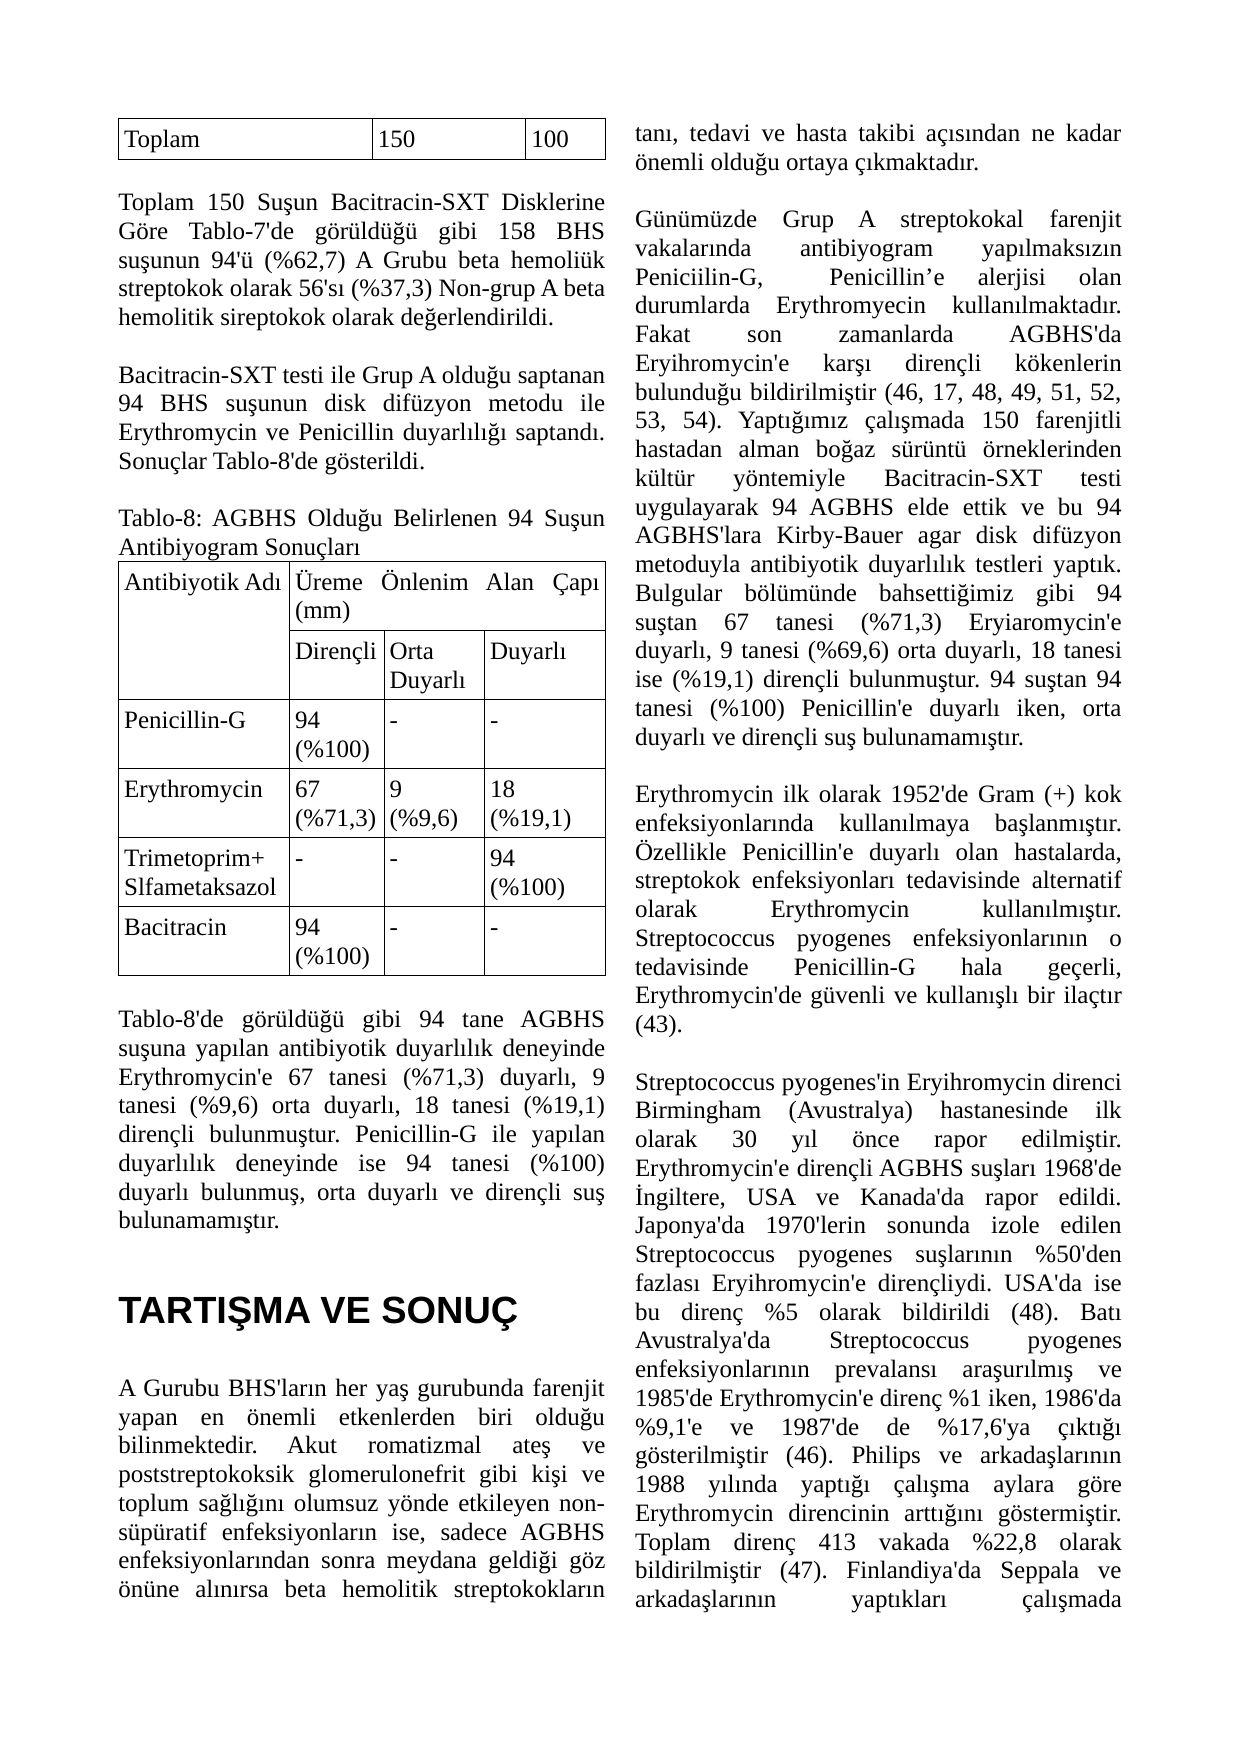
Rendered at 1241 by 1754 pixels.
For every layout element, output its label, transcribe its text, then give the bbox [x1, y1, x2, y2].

text A Gurubu BHS'ların her yaş gurubunda farenjit yapan en önemli etkenlerden biri olduğu bilinmektedir. Akut romatizmal ateş ve poststreptokoksik glomerulonefrit gibi kişi ve toplum sağlığını olumsuz yönde etkileyen non-süpüratif enfeksiyonların ise, sadece AGBHS enfeksiyonlarından sonra meydana geldiği göz önüne alınırsa beta hemolitik streptokokların [118, 1373, 605, 1603]
text Bacitracin-SXT testi ile Grup A olduğu saptanan 94 BHS suşunun disk difüzyon metodu ile Erythromycin ve Penicillin duyarlılığı saptandı. Sonuçlar Tablo-8'de gösterildi. [118, 360, 605, 475]
table_cell - [385, 838, 484, 906]
table_cell 94 (%100) [290, 700, 384, 768]
table_cell - [290, 838, 384, 906]
table_cell 100 [526, 119, 605, 158]
table_cell 94 (%100) [485, 838, 605, 906]
text Günümüzde Grup A streptokokal farenjit vakalarında antibiyogram yapılmaksızın Peniciilin-G, Penicillin’e alerjisi olan durumlarda Erythromyecin kullanılmaktadır. Fakat son zamanlarda AGBHS'da Eryihromycin'e karşı dirençli kökenlerin bulunduğu bildirilmiştir (46, 17, 48, 49, 51, 52, 53, 54). Yaptığımız çalışmada 150 farenjitli hastadan alman boğaz sürüntü örneklerinden kültür yöntemiyle Bacitracin-SXT testi uygulayarak 94 AGBHS elde ettik ve bu 94 AGBHS'lara Kirby-Bauer agar disk difüzyon metoduyla antibiyotik duyarlılık testleri yaptık. Bulgular bölümünde bahsettiğimiz gibi 94 suştan 67 tanesi (%71,3) Eryiaromycin'e duyarlı, 9 tanesi (%69,6) orta duyarlı, 18 tanesi ise (%19,1) dirençli bulunmuştur. 94 suştan 94 tanesi (%100) Penicillin'e duyarlı iken, orta duyarlı ve dirençli suş bulunamamıştır. [635, 204, 1122, 751]
table_header Üreme Önlenim Alan Çapı (mm) [290, 562, 605, 630]
table_cell - [485, 700, 605, 768]
text tanı, tedavi ve hasta takibi açısından ne kadar önemli olduğu ortaya çıkmaktadır. [635, 118, 1122, 176]
table_cell Erythromycin [119, 769, 289, 837]
table_cell 150 [373, 119, 525, 158]
text Toplam 150 Suşun Bacitracin-SXT Disklerine Göre Tablo-7'de görüldüğü gibi 158 BHS suşunun 94'ü (%62,7) A Grubu beta hemoliük streptokok olarak 56'sı (%37,3) Non-grup A beta hemolitik sireptokok olarak değerlendirildi. [118, 187, 605, 331]
table_cell 18 (%19,1) [485, 769, 605, 837]
table_cell - [385, 907, 484, 975]
text Erythromycin ilk olarak 1952'de Gram (+) kok enfeksiyonlarında kullanılmaya başlanmıştır. Özellikle Penicillin'e duyarlı olan hastalarda, streptokok enfeksiyonları tedavisinde alternatif olarak Erythromycin kullanılmıştır. Streptococcus pyogenes enfeksiyonlarının o tedavisinde Penicillin-G hala geçerli, Erythromycin'de güvenli ve kullanışlı bir ilaçtır (43). [635, 779, 1122, 1038]
table_header Antibiyotik Adı [119, 562, 289, 699]
table_cell Toplam [119, 119, 372, 158]
subtitle TARTIŞMA VE SONUÇ [118, 1288, 605, 1332]
table_cell - [385, 700, 484, 768]
text Streptococcus pyogenes'in Eryihromycin direnci Birmingham (Avustralya) hastanesinde ilk olarak 30 yıl önce rapor edilmiştir. Erythromycin'e dirençli AGBHS suşları 1968'de İngiltere, USA ve Kanada'da rapor edildi. Japonya'da 1970'lerin sonunda izole edilen Streptococcus pyogenes suşlarının %50'den fazlası Eryihromycin'e dirençliydi. USA'da ise bu direnç %5 olarak bildirildi (48). Batı Avustralya'da Streptococcus pyogenes enfeksiyonlarının prevalansı araşurılmış ve 1985'de Erythromycin'e direnç %1 iken, 1986'da %9,1'e ve 1987'de de %17,6'ya çıktığı gösterilmiştir (46). Philips ve arkadaşlarının 1988 yılında yaptığı çalışma aylara göre Erythromycin direncinin arttığını göstermiştir. Toplam direnç 413 vakada %22,8 olarak bildirilmiştir (47). Finlandiya'da Seppala ve arkadaşlarının yaptıkları çalışmada [635, 1067, 1122, 1613]
table_cell 67 (%71,3) [290, 769, 384, 837]
table_cell Trimetoprim+ Slfametaksazol [119, 838, 289, 906]
table_cell 9 (%9,6) [385, 769, 484, 837]
table_cell - [485, 907, 605, 975]
text Tablo-8: AGBHS Olduğu Belirlenen 94 Suşun Antibiyogram Sonuçları [118, 503, 605, 561]
table_cell Duyarlı [485, 631, 605, 699]
table_cell Dirençli [290, 631, 384, 699]
table_cell Bacitracin [119, 907, 289, 975]
text Tablo-8'de görüldüğü gibi 94 tane AGBHS suşuna yapılan antibiyotik duyarlılık deneyinde Erythromycin'e 67 tanesi (%71,3) duyarlı, 9 tanesi (%9,6) orta duyarlı, 18 tanesi (%19,1) dirençli bulunmuştur. Penicillin-G ile yapılan duyarlılık deneyinde ise 94 tanesi (%100) duyarlı bulunmuş, orta duyarlı ve dirençli suş bulunamamıştır. [118, 1004, 605, 1234]
table_cell 94 (%100) [290, 907, 384, 975]
table_cell Penicillin-G [119, 700, 289, 768]
table_cell Orta Duyarlı [385, 631, 484, 699]
